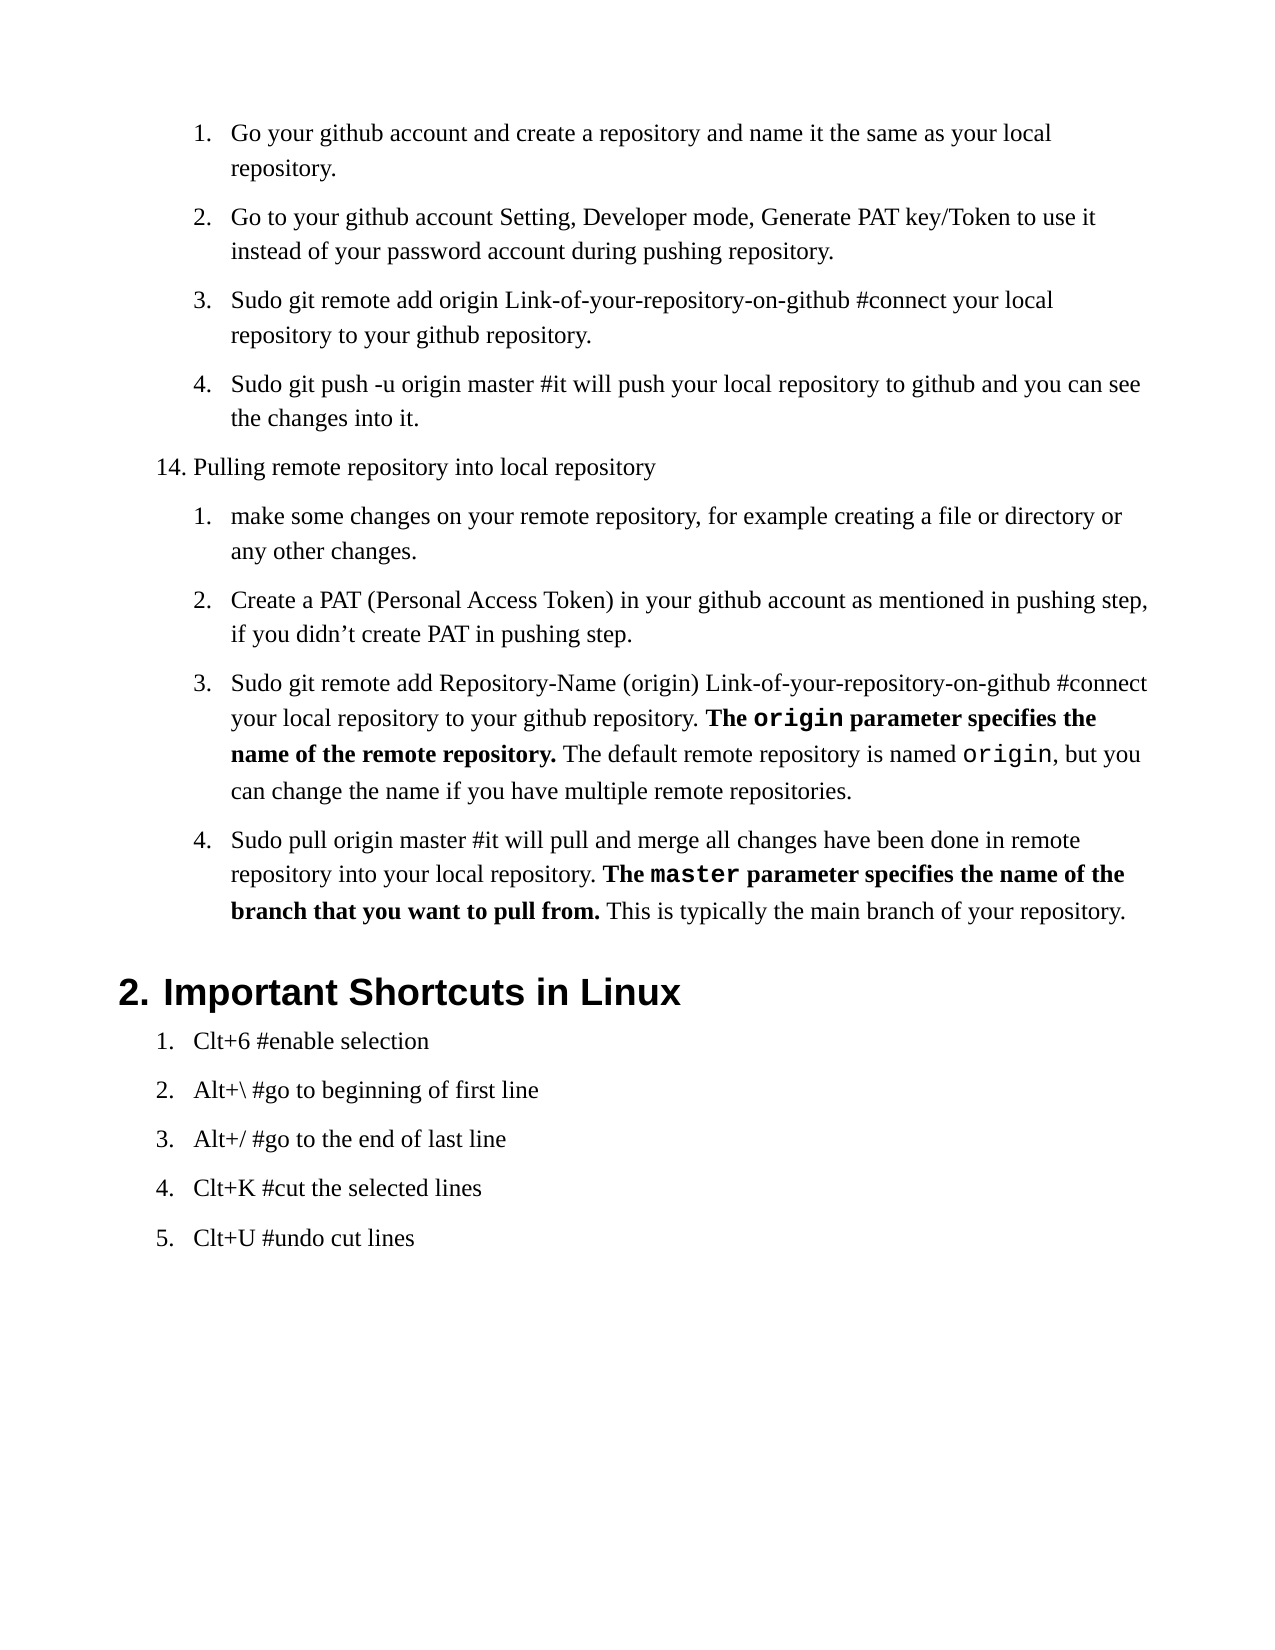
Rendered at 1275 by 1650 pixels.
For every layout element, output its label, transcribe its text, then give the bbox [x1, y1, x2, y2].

subtitle Important Shortcuts in Linux [118, 970, 1157, 1014]
list Sudo pull origin master #it will pull and merge all changes have been done in remote repository into your local repository. The master parameter specifies the name of the branch that you want to pull from. This is typically the main branch of your repository. [193, 825, 1157, 925]
list Clt+6 #enable selection [156, 1026, 1157, 1055]
list Pulling remote repository into local repository [156, 452, 1157, 481]
list Alt+\ #go to beginning of first line [156, 1075, 1157, 1104]
list Clt+U #undo cut lines [156, 1223, 1157, 1251]
list Sudo git remote add Repository-Name (origin) Link-of-your-repository-on-github #connect your local repository to your github repository. The origin parameter specifies the name of the remote repository. The default remote repository is named origin, but you can change the name if you have multiple remote repositories. [193, 668, 1157, 805]
list Alt+/ #go to the end of last line [156, 1124, 1157, 1153]
list Go your github account and create a repository and name it the same as your local repository. [193, 118, 1157, 181]
list Sudo git remote add origin Link-of-your-repository-on-github #connect your local repository to your github repository. [193, 285, 1157, 348]
list Sudo git push -u origin master #it will push your local repository to github and you can see the changes into it. [193, 369, 1157, 432]
list Create a PAT (Personal Access Token) in your github account as mentioned in pushing step, if you didn’t create PAT in pushing step. [193, 585, 1157, 648]
list make some changes on your remote repository, for example creating a file or directory or any other changes. [193, 501, 1157, 564]
list Go to your github account Setting, Developer mode, Generate PAT key/Token to use it instead of your password account during pushing repository. [193, 202, 1157, 265]
list Clt+K #cut the selected lines [156, 1173, 1157, 1202]
